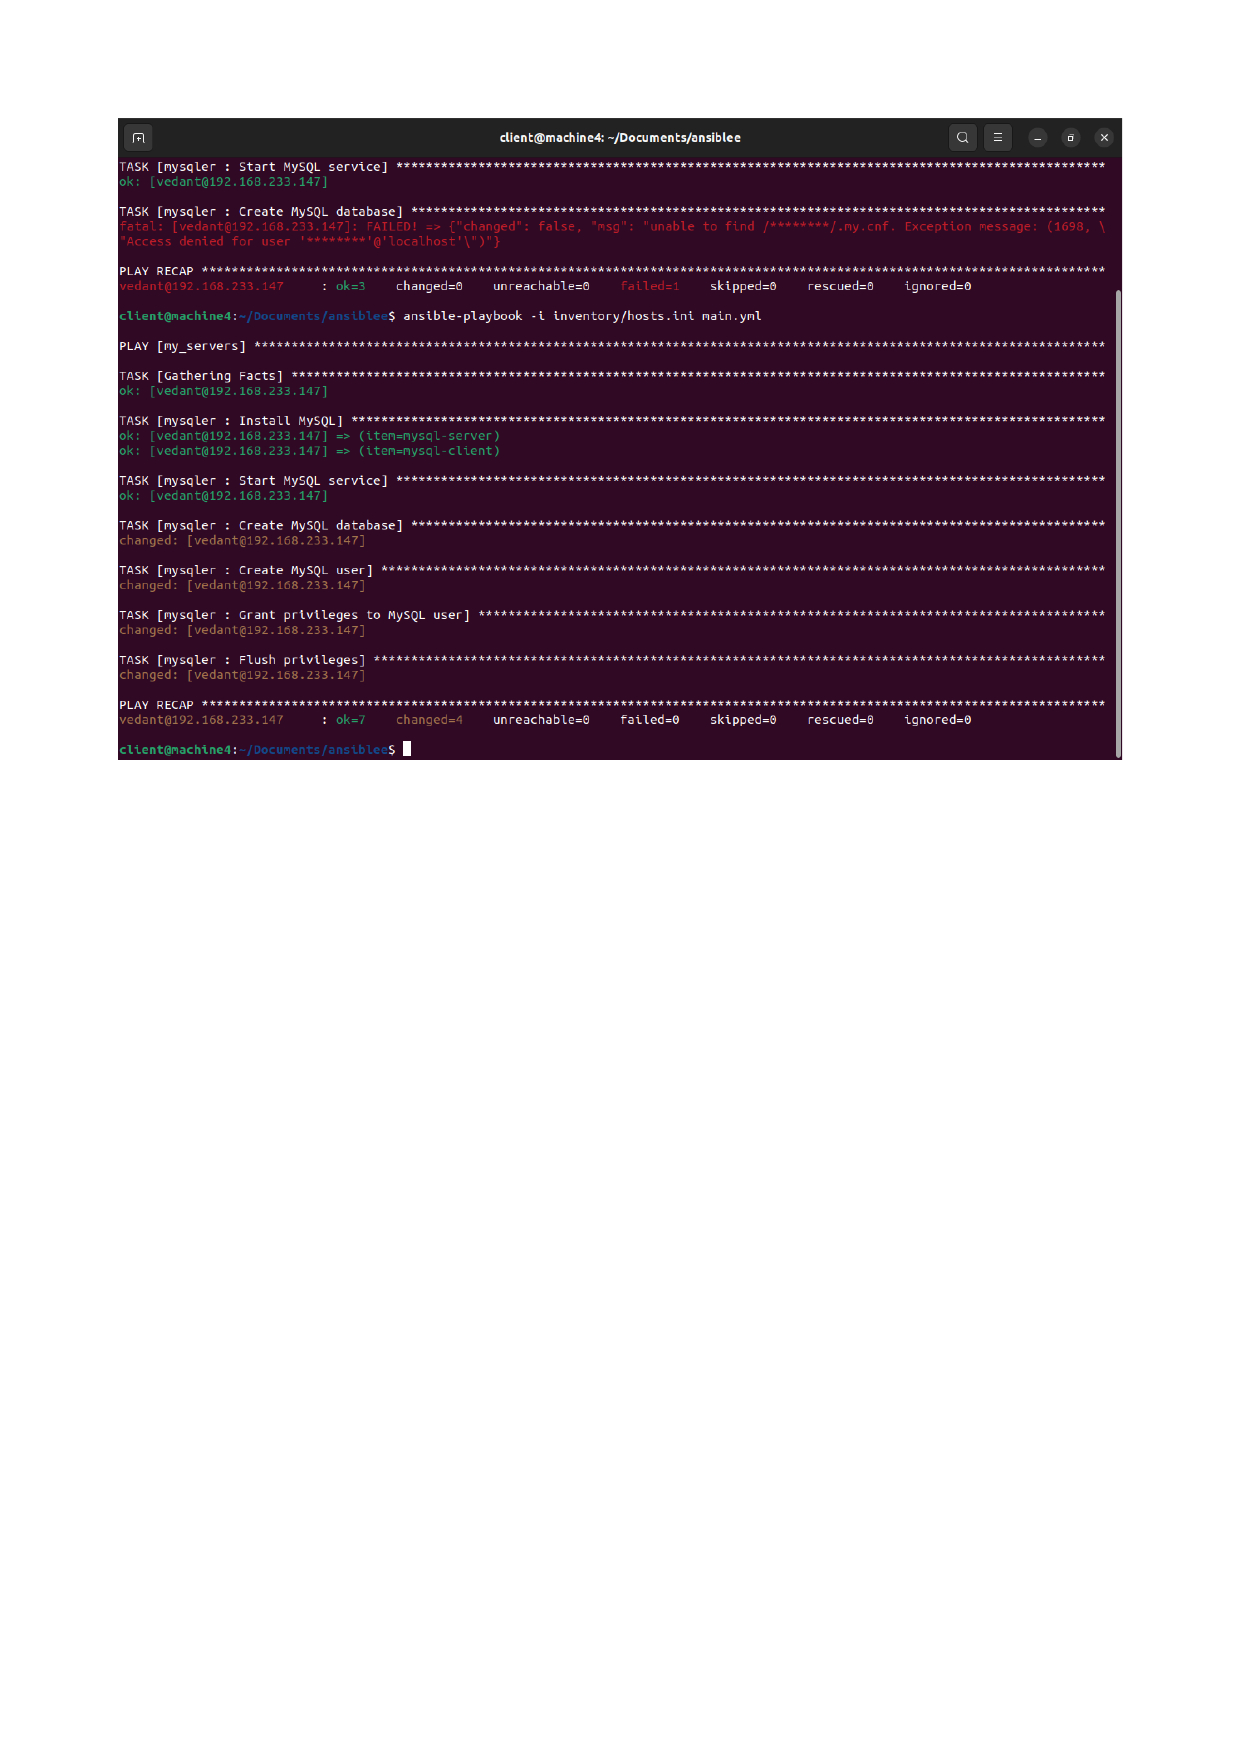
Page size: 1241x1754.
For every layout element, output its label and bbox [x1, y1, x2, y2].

picture [118, 118, 1123, 760]
